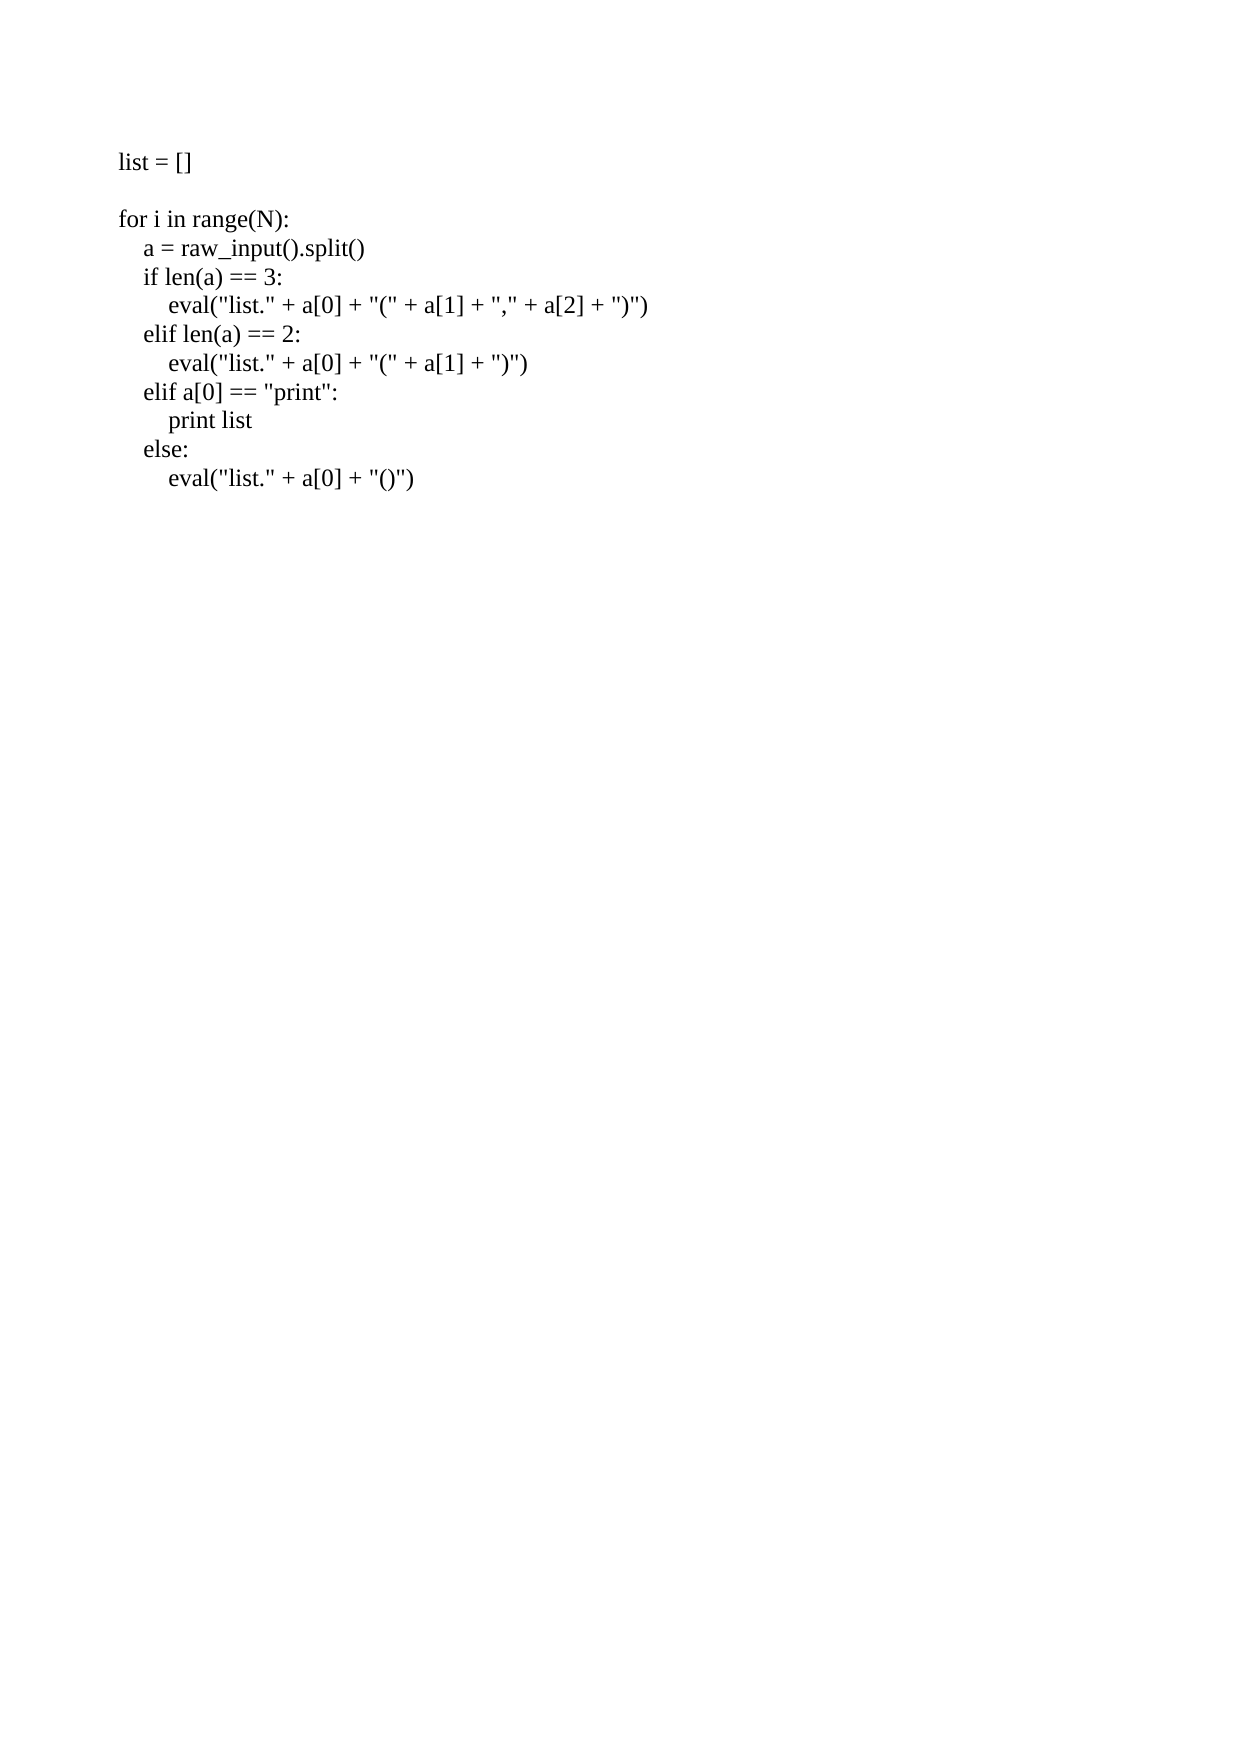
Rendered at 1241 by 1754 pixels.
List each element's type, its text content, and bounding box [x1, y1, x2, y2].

text elif a[0] == "print": [118, 377, 1122, 406]
text else: [118, 434, 1122, 463]
text a = raw_input().split() [118, 233, 1122, 262]
text for i in range(N): [118, 204, 1122, 233]
text if len(a) == 3: [118, 262, 1122, 291]
text eval("list." + a[0] + "()") [118, 463, 1122, 492]
text eval("list." + a[0] + "(" + a[1] + ")") [118, 348, 1122, 377]
text elif len(a) == 2: [118, 319, 1122, 348]
text eval("list." + a[0] + "(" + a[1] + "," + a[2] + ")") [118, 291, 1122, 319]
text list = [] [118, 147, 1122, 176]
text print list [118, 406, 1122, 434]
